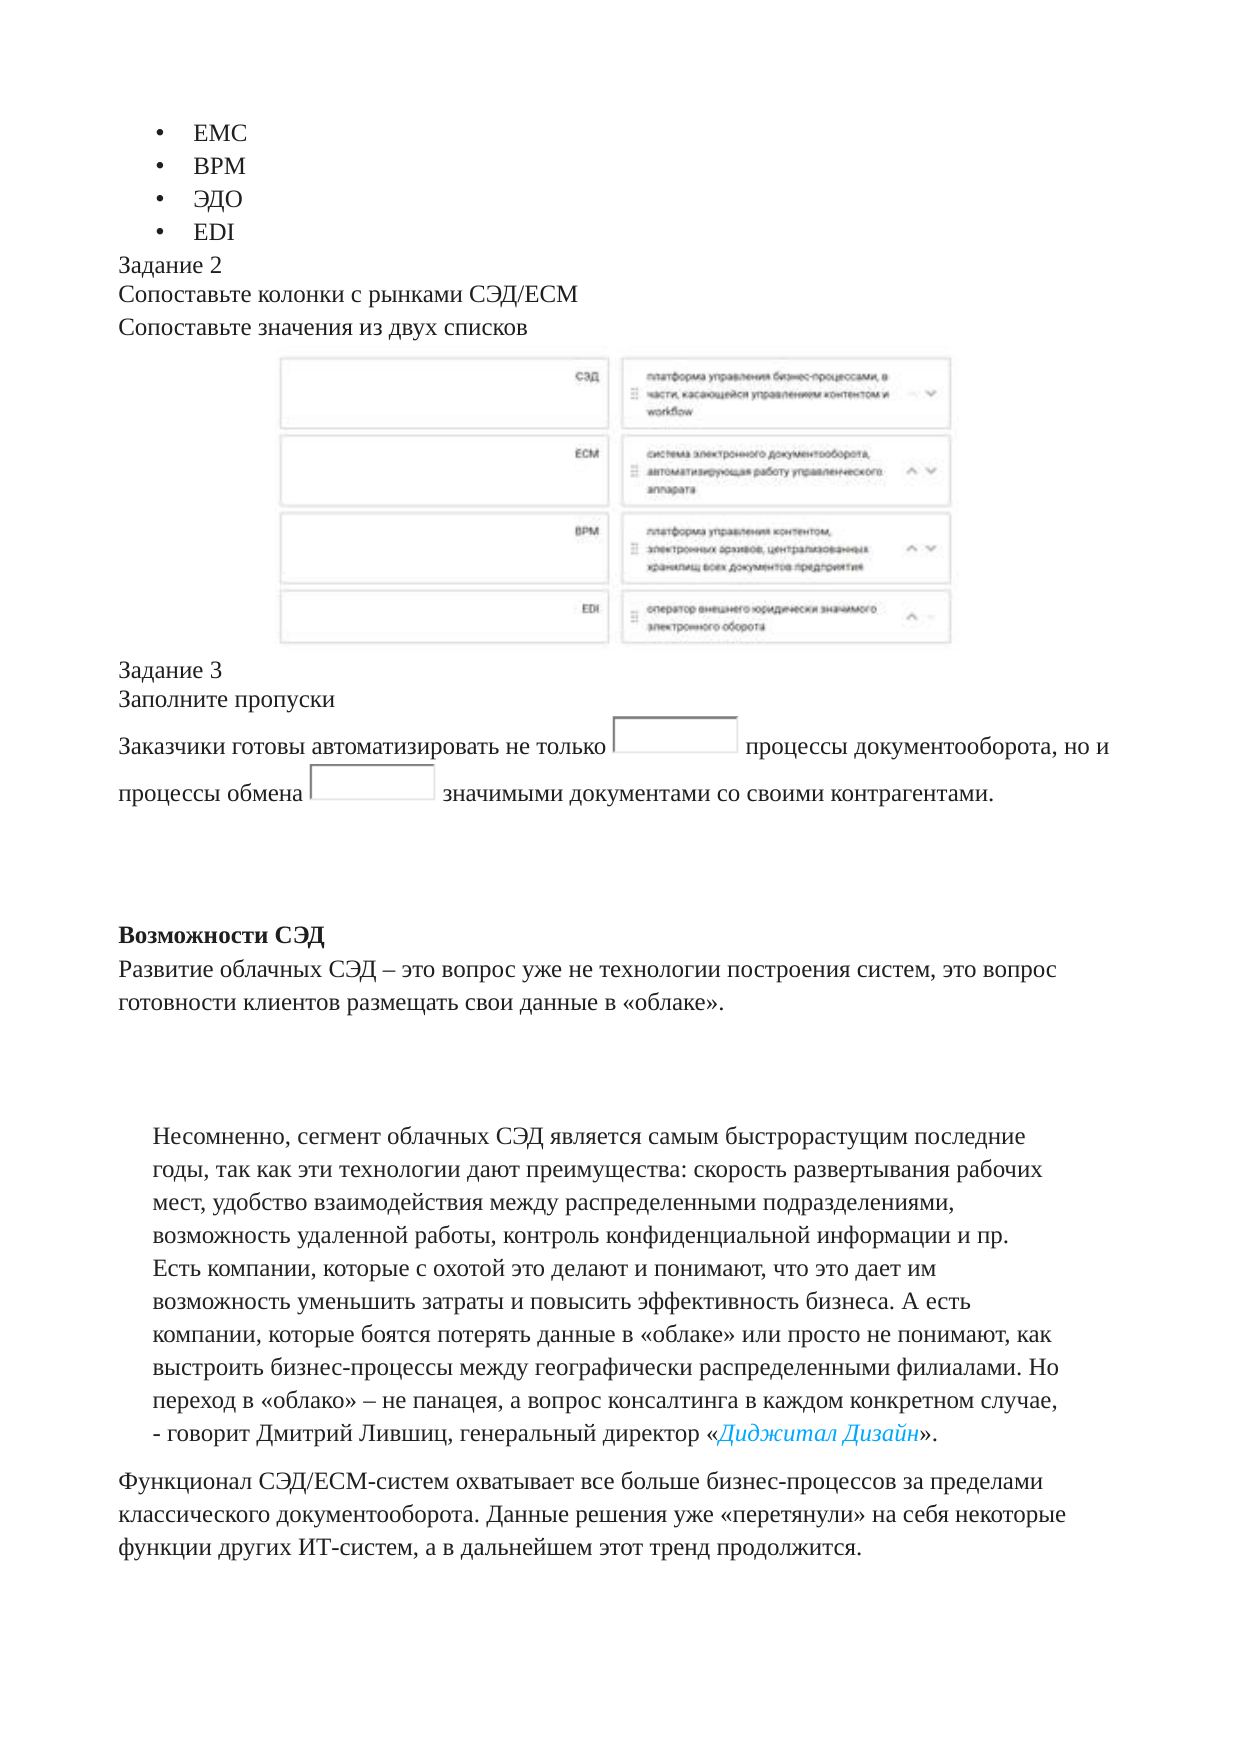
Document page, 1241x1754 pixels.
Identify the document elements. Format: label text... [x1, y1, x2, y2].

text Несомненно, сегмент облачных СЭД является самым быстрорастущим последние годы, так как эти технологии дают преимущества: скорость развертывания рабочих мест, удобство взаимодействия между распределенными подразделениями, возможность удаленной работы, контроль конфиденциальной информации и пр. Есть компании, которые с охотой это делают и понимают, что это дает им возможность уменьшить затраты и повысить эффективность бизнеса. А есть компании, которые боятся потерять данные в «облаке» или просто не понимают, как выстроить бизнес-процессы между географически распределенными филиалами. Но переход в «облако» – не панацея, а вопрос консалтинга в каждом конкретном случае, - говорит Дмитрий Лившиц, генеральный директор «Диджитал Дизайн». [152, 1121, 1063, 1447]
picture [612, 716, 739, 755]
text Сопоставьте значения из двух списков [118, 312, 1122, 341]
text Заполните пропуски [118, 684, 1122, 713]
text Сопоставьте колонки с рынками СЭД/ЕСМ [118, 279, 1122, 308]
list ВРМ [156, 151, 1122, 180]
text Заказчики готовы автоматизировать не только процессы документооборота, но и процессы обмена значимыми документами со своими контрагентами. [118, 717, 1122, 807]
list ЕМС [156, 118, 1122, 147]
text Возможности СЭД [118, 921, 1122, 949]
list EDI [156, 217, 1122, 246]
list ЭДО [156, 184, 1122, 213]
text Развитие облачных СЭД – это вопрос уже не технологии построения систем, это вопрос готовности клиентов размещать свои данные в «облаке». [118, 954, 1122, 1015]
text Задание 3 [118, 655, 1122, 684]
picture [309, 764, 437, 802]
text Задание 2 [118, 250, 1122, 279]
text Функционал СЭД/ЕСМ-систем охватывает все больше бизнес-процессов за пределами классического документооборота. Данные решения уже «перетянули» на себя некоторые функции других ИТ-систем, а в дальнейшем этот тренд продолжится. [118, 1466, 1122, 1561]
picture [275, 345, 965, 651]
